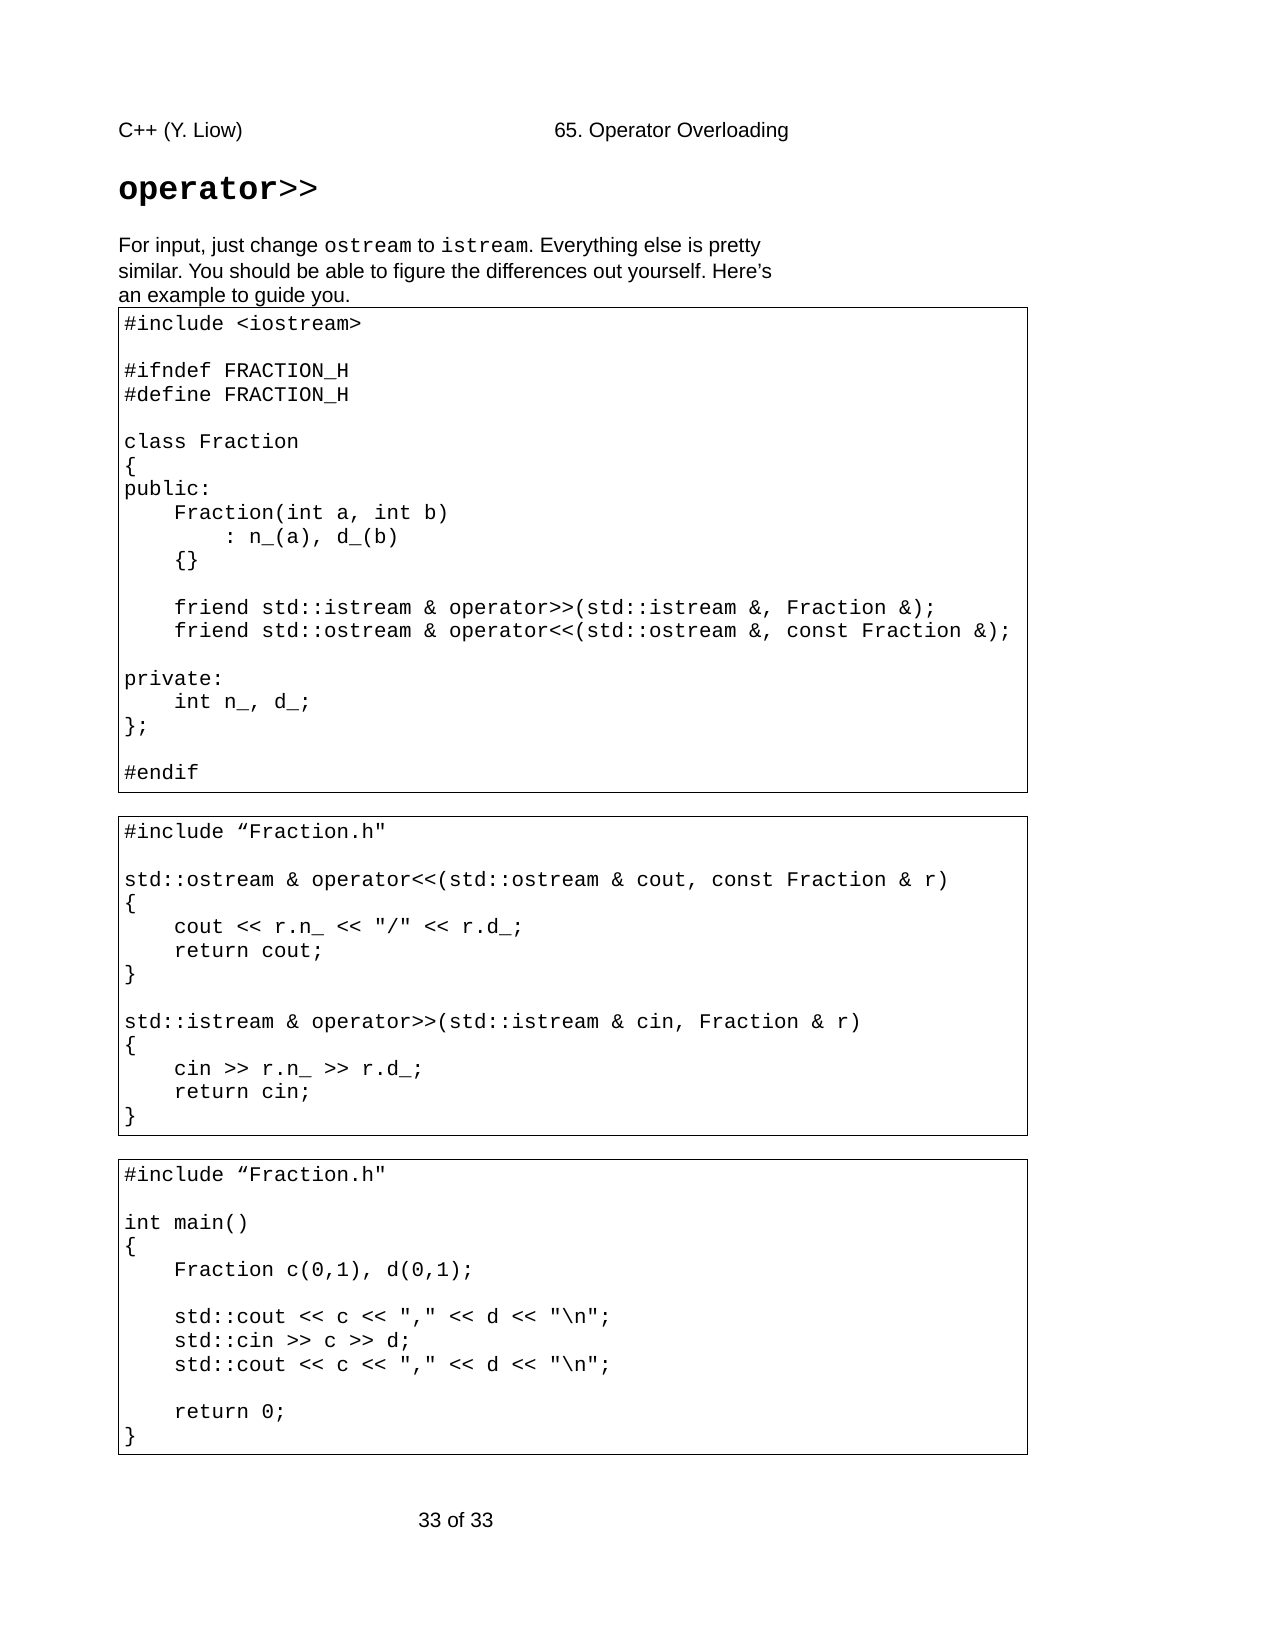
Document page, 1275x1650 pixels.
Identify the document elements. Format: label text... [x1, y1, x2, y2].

text operator>> [118, 172, 793, 209]
table_header #include <iostream> #ifndef FRACTION_H #define FRACTION_H class Fraction { public: Fraction(int a, int b) : n_(a), d_(b) {} friend std::istream & operator>>(std::istream &, Fraction &); friend std::ostream & operator<<(std::ostream &, const Fraction &); private: int n_, d_; }; #endif [119, 308, 1027, 792]
text For input, just change ostream to istream. Everything else is pretty similar. You should be able to figure the differences out yourself. Here’s an example to guide you. [118, 233, 793, 307]
table_header #include “Fraction.h" std::ostream & operator<<(std::ostream & cout, const Fraction & r) { cout << r.n_ << "/" << r.d_; return cout; } std::istream & operator>>(std::istream & cin, Fraction & r) { cin >> r.n_ >> r.d_; return cin; } [119, 817, 1027, 1134]
table_header #include “Fraction.h" int main() { Fraction c(0,1), d(0,1); std::cout << c << "," << d << "\n"; std::cin >> c >> d; std::cout << c << "," << d << "\n"; return 0; } [119, 1160, 1027, 1454]
